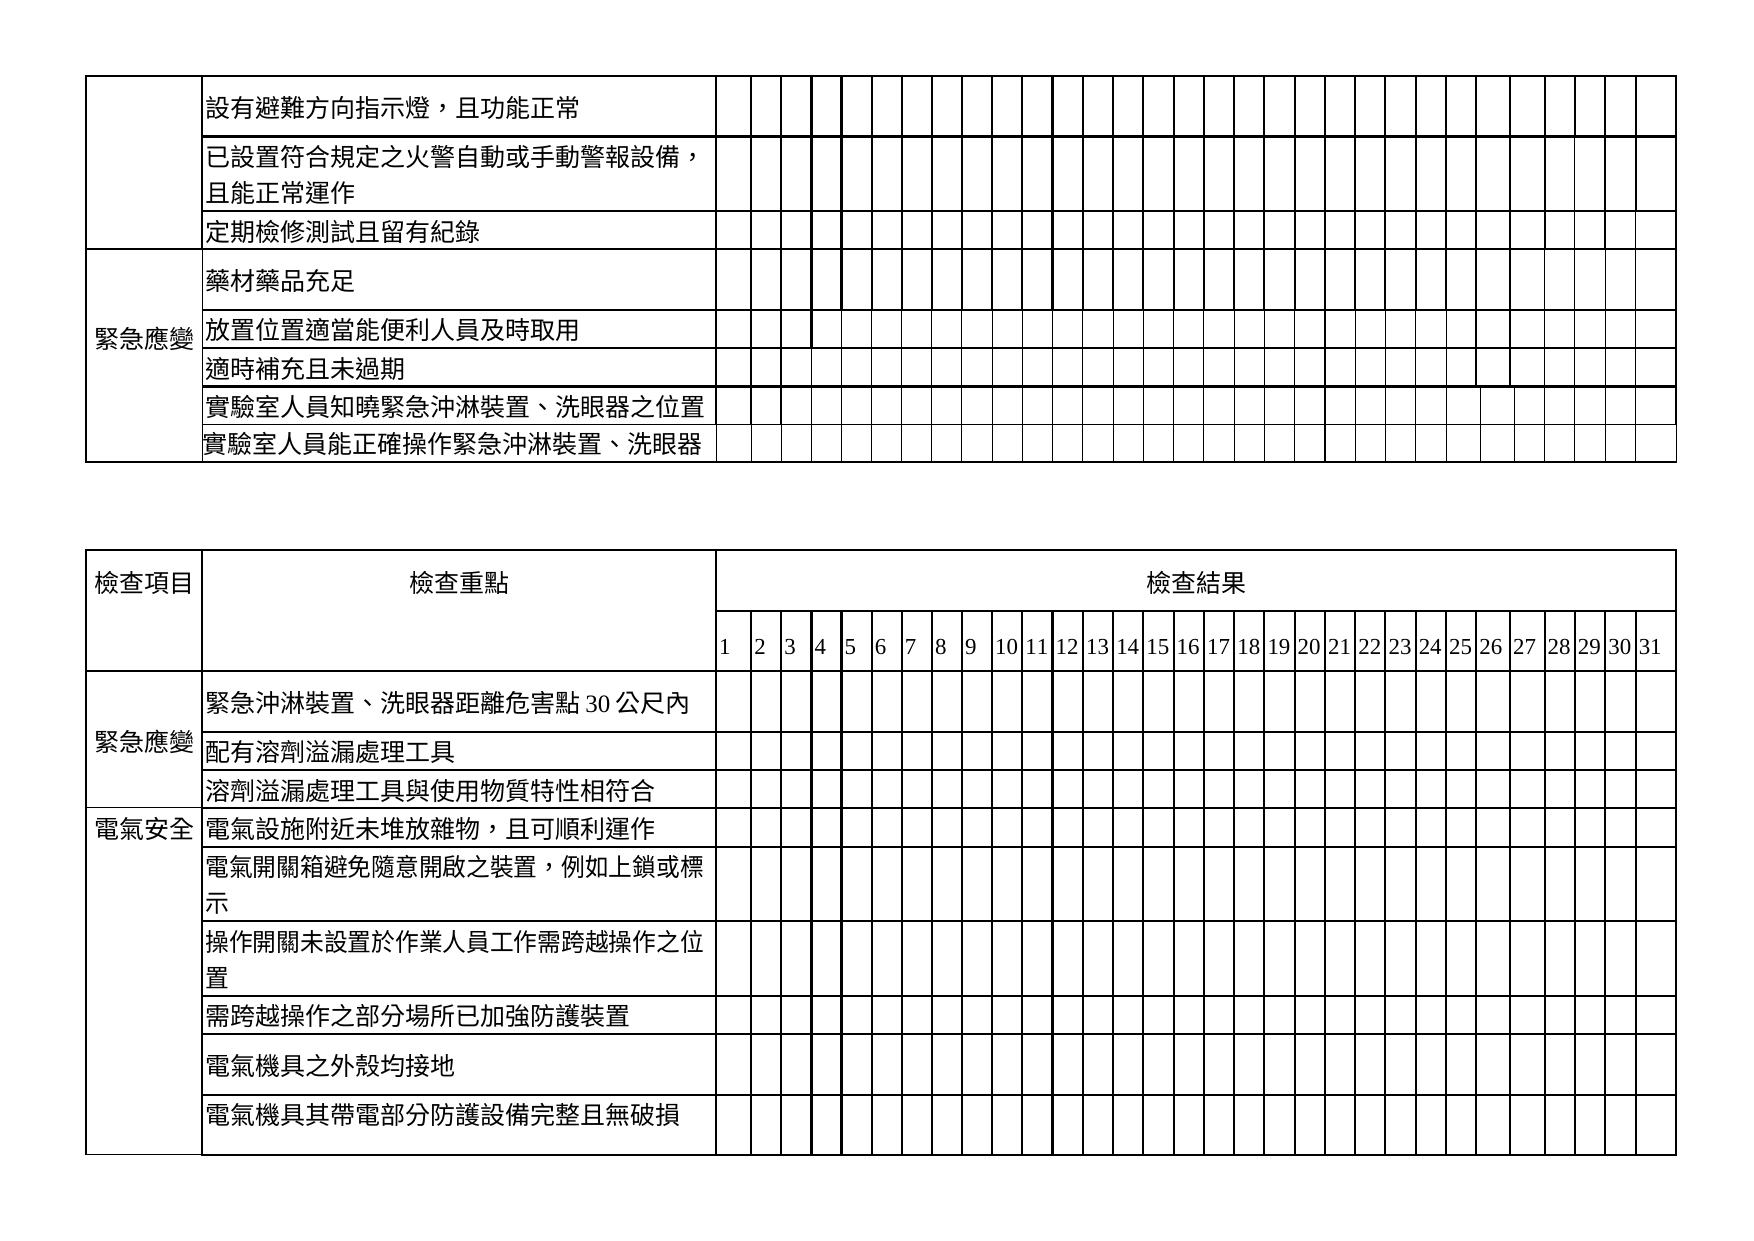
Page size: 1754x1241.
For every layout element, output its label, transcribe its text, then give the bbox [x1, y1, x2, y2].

table_cell [1326, 809, 1354, 846]
table_cell [1356, 997, 1384, 1033]
table_cell [1084, 77, 1112, 135]
table_cell [963, 809, 991, 846]
table_cell [1416, 425, 1446, 461]
table_cell [933, 672, 961, 731]
table_cell [1114, 388, 1143, 424]
table_cell [1636, 349, 1675, 385]
table_cell [1477, 1096, 1509, 1154]
table_cell [903, 848, 931, 920]
table_cell [752, 311, 780, 347]
table_cell 實驗室人員知曉緊急沖淋裝置、洗眼器之位置 [203, 388, 715, 424]
table_cell [963, 1096, 991, 1154]
table_cell [1511, 733, 1544, 769]
table_cell [963, 250, 991, 309]
table_cell [1205, 212, 1233, 248]
table_cell [903, 1096, 931, 1154]
table_cell [933, 733, 961, 769]
table_cell [1326, 733, 1354, 769]
table_cell [1637, 1035, 1675, 1093]
table_cell [1144, 1096, 1173, 1154]
table_cell [1477, 733, 1509, 769]
table_cell [1054, 809, 1082, 846]
table_cell [813, 250, 840, 309]
table_cell [1265, 848, 1294, 920]
table_cell [873, 771, 901, 807]
table_cell [1417, 77, 1445, 135]
table_cell [1447, 77, 1475, 135]
table_cell [1144, 997, 1173, 1033]
table_cell [1477, 311, 1509, 347]
table_cell [75, 846, 85, 920]
table_cell [1386, 809, 1415, 846]
table_cell [1386, 922, 1415, 995]
table_cell [1417, 771, 1445, 807]
table_cell [1447, 809, 1475, 846]
table_cell [963, 997, 991, 1033]
table_cell [1083, 311, 1113, 347]
table_cell [962, 311, 992, 347]
table_cell [1511, 771, 1544, 807]
table_cell [75, 995, 85, 1033]
table_cell [1477, 1035, 1509, 1093]
table_cell [1515, 425, 1544, 461]
table_cell 3 [782, 612, 810, 670]
table_cell [717, 997, 750, 1033]
table_cell [1235, 733, 1263, 769]
table_cell [963, 771, 991, 807]
table_cell [1546, 77, 1574, 135]
table_cell 16 [1175, 612, 1203, 670]
table_cell [1265, 1096, 1294, 1154]
table_cell [813, 922, 840, 995]
table_cell [1575, 311, 1605, 347]
table_cell [1265, 388, 1294, 424]
table_cell [813, 138, 840, 210]
table_cell [1175, 1096, 1203, 1154]
table_cell [993, 733, 1021, 769]
table_cell [717, 138, 750, 210]
table_cell [717, 1096, 750, 1154]
table_cell [1326, 388, 1355, 424]
table_cell [812, 388, 841, 424]
table_cell [1546, 138, 1574, 210]
table_cell [1477, 922, 1509, 995]
table_cell [963, 77, 991, 135]
table_cell [1326, 922, 1354, 995]
table_cell [1545, 250, 1574, 309]
table_cell 12 [1054, 612, 1082, 670]
table_cell [1356, 425, 1385, 461]
table_cell [75, 610, 85, 670]
table_cell [1174, 425, 1203, 461]
table_cell [1175, 848, 1203, 920]
table_cell [1606, 771, 1635, 807]
table_cell [1477, 77, 1509, 135]
table_cell [1054, 1035, 1082, 1093]
table_cell [1296, 212, 1324, 248]
table_cell [1636, 425, 1676, 461]
table_cell [1606, 138, 1635, 210]
table_cell [1576, 809, 1604, 846]
table_cell [1114, 1035, 1142, 1093]
table_cell [1386, 349, 1415, 385]
table_cell [1083, 349, 1113, 385]
table_cell [1023, 771, 1051, 807]
table_cell [1511, 250, 1544, 309]
table_cell [1386, 138, 1415, 210]
table_cell [903, 138, 931, 210]
table_cell [933, 212, 961, 248]
table_cell [1637, 848, 1675, 920]
table_cell [963, 212, 991, 248]
table_cell [1511, 138, 1544, 210]
table_cell [1326, 771, 1354, 807]
table_cell [1356, 311, 1385, 347]
table_cell [1637, 1096, 1675, 1154]
table_cell [717, 349, 750, 385]
table_cell [1053, 388, 1082, 424]
table_cell [1477, 212, 1509, 248]
table_cell [75, 769, 85, 807]
table_cell [1326, 349, 1355, 385]
table_cell [1417, 1096, 1445, 1154]
table_cell [1205, 733, 1233, 769]
table_cell [1447, 848, 1475, 920]
table_cell [993, 212, 1021, 248]
table_cell [1175, 922, 1203, 995]
table_cell [1447, 138, 1475, 210]
table_cell [813, 212, 840, 248]
table_cell [813, 1035, 840, 1093]
table_cell [1235, 311, 1264, 347]
table_cell [1606, 388, 1635, 424]
table_cell [1606, 349, 1635, 385]
table_cell [962, 349, 992, 385]
table_cell [993, 997, 1021, 1033]
table_cell [717, 922, 750, 995]
table_cell [1174, 388, 1203, 424]
table_cell [993, 809, 1021, 846]
table_cell [752, 425, 781, 461]
table_cell [843, 250, 871, 309]
table_cell [1636, 311, 1675, 347]
table_cell [1175, 997, 1203, 1033]
table_cell [1114, 212, 1142, 248]
table_cell [1053, 349, 1082, 385]
table_cell [1053, 311, 1082, 347]
table_cell [1575, 250, 1605, 309]
table_cell [1606, 848, 1635, 920]
table_cell [1447, 311, 1475, 347]
table_cell [873, 1096, 901, 1154]
table_cell 14 [1114, 612, 1142, 670]
table_cell [752, 1096, 780, 1154]
table_cell [1144, 138, 1173, 210]
table_cell [1386, 1096, 1415, 1154]
table_cell [1637, 672, 1675, 731]
table_cell [1575, 138, 1604, 210]
table_cell [1477, 809, 1509, 846]
table_cell [1356, 848, 1384, 920]
table_cell [963, 848, 991, 920]
table_cell [1386, 771, 1415, 807]
table_cell 緊急沖淋裝置、洗眼器距離危害點30公尺內 [203, 672, 715, 731]
table_cell [1054, 672, 1082, 731]
table_cell [717, 212, 750, 248]
table_cell [1417, 672, 1445, 731]
table_cell [1084, 848, 1112, 920]
table_cell [993, 672, 1021, 731]
table_cell [1637, 138, 1675, 210]
table_cell [813, 733, 840, 769]
table_cell [1084, 922, 1112, 995]
table_cell [1084, 138, 1112, 210]
table_cell [1576, 771, 1604, 807]
table_cell [873, 809, 901, 846]
table_cell 9 [963, 612, 991, 670]
table_cell [1265, 1035, 1294, 1093]
table_cell [1023, 1035, 1051, 1093]
table_cell [1326, 1035, 1354, 1093]
table_cell [717, 425, 751, 461]
table_cell [75, 424, 85, 461]
table_cell [1326, 848, 1354, 920]
table_cell [963, 922, 991, 995]
table_cell 26 [1477, 612, 1509, 670]
table_cell [1575, 388, 1605, 424]
table_cell 1 [717, 612, 750, 670]
table_cell [1606, 1035, 1635, 1093]
table_cell 6 [873, 612, 901, 670]
table_cell [1417, 250, 1445, 309]
table_cell 緊急應變 [87, 250, 202, 424]
table_cell [993, 771, 1021, 807]
table_cell [1576, 1096, 1604, 1154]
table_cell [1417, 809, 1445, 846]
table_cell [993, 1096, 1021, 1154]
table_cell 31 [1637, 612, 1675, 670]
table_cell [1175, 809, 1203, 846]
table_cell [1083, 425, 1113, 461]
table_cell [1023, 388, 1052, 424]
table_cell [1054, 250, 1082, 309]
table_cell [782, 1096, 810, 1154]
table_cell 22 [1356, 612, 1384, 670]
table_cell [1054, 77, 1082, 135]
table_cell [872, 425, 901, 461]
table_cell [752, 1035, 780, 1093]
table_cell [752, 809, 780, 846]
table_cell [843, 1096, 871, 1154]
table_cell [1356, 733, 1384, 769]
table_cell [812, 425, 841, 461]
table_cell [1295, 349, 1324, 385]
table_cell [1175, 138, 1203, 210]
table_cell [1114, 771, 1142, 807]
table_cell [1265, 997, 1294, 1033]
table_cell [843, 771, 871, 807]
table_cell [1114, 77, 1142, 135]
table_cell [872, 349, 901, 385]
table_cell [1606, 311, 1635, 347]
table_cell [1114, 425, 1143, 461]
table_cell [903, 733, 931, 769]
table_cell [782, 138, 810, 210]
table_cell [993, 388, 1022, 424]
table_cell [1114, 922, 1142, 995]
table_cell [1054, 212, 1082, 248]
table_cell [1356, 77, 1384, 135]
table_cell [752, 250, 780, 309]
table_cell [1205, 848, 1233, 920]
table_cell [1114, 138, 1142, 210]
table_cell [1144, 311, 1173, 347]
table_cell [1084, 1096, 1112, 1154]
table_cell [717, 771, 750, 807]
table_cell [1326, 425, 1355, 461]
table_cell [903, 809, 931, 846]
table_cell [1023, 425, 1052, 461]
table_cell [1546, 922, 1574, 995]
table_cell [1204, 388, 1234, 424]
table_cell [1606, 733, 1635, 769]
table_cell [1023, 212, 1051, 248]
table_cell [1114, 848, 1142, 920]
table_cell [1386, 311, 1415, 347]
table_cell [1546, 212, 1574, 248]
table_cell [1296, 848, 1324, 920]
table_cell [813, 809, 840, 846]
table_cell [75, 248, 85, 309]
table_cell [1606, 922, 1635, 995]
table_cell [1205, 1035, 1233, 1093]
table_cell [1606, 250, 1635, 309]
table_cell 檢查重點 [203, 551, 715, 670]
table_cell [1356, 771, 1384, 807]
table_cell [1477, 672, 1509, 731]
table_cell [843, 733, 871, 769]
table_cell 18 [1235, 612, 1263, 670]
table_cell [1481, 425, 1514, 461]
table_cell [1265, 922, 1294, 995]
table_cell 27 [1511, 612, 1544, 670]
table_cell [1447, 349, 1475, 385]
table_cell [1417, 212, 1445, 248]
table_cell [843, 212, 871, 248]
table_cell [1235, 1035, 1263, 1093]
table_cell [1511, 349, 1544, 385]
table_cell [903, 771, 931, 807]
table_cell [1235, 672, 1263, 731]
table_cell [1205, 771, 1233, 807]
table_cell [717, 1035, 750, 1093]
table_cell [75, 385, 85, 424]
table_cell [752, 997, 780, 1033]
table_cell [1477, 771, 1509, 807]
table_cell [842, 311, 871, 347]
table_cell 17 [1205, 612, 1233, 670]
table_cell [1637, 733, 1675, 769]
table_cell [1386, 425, 1415, 461]
table_cell [1144, 1035, 1173, 1093]
table_cell [1326, 672, 1354, 731]
table_cell [1235, 138, 1263, 210]
table_cell [1023, 138, 1051, 210]
table_cell [903, 77, 931, 135]
table_cell [903, 212, 931, 248]
table_cell [993, 1035, 1021, 1093]
table_cell [873, 212, 901, 248]
table_cell [1296, 922, 1324, 995]
table_cell [1144, 922, 1173, 995]
table_cell [752, 733, 780, 769]
table_cell 緊急應變 [87, 672, 201, 807]
table_cell [1576, 672, 1604, 731]
table_cell [1326, 311, 1355, 347]
table_cell [752, 77, 780, 135]
table_cell [993, 250, 1021, 309]
table_cell [1447, 922, 1475, 995]
table_cell [933, 250, 961, 309]
table_cell [1576, 922, 1604, 995]
table_cell [75, 670, 85, 731]
table_cell [873, 922, 901, 995]
table_cell [1546, 809, 1574, 846]
table_cell [1386, 733, 1415, 769]
table_cell [1174, 311, 1203, 347]
table_cell [1386, 1035, 1415, 1093]
table_cell [1575, 212, 1604, 248]
table_cell [933, 922, 961, 995]
table_cell [752, 212, 780, 248]
table_cell [1546, 1096, 1574, 1154]
table_cell [752, 771, 780, 807]
table_cell 電氣設施附近未堆放雜物，且可順利運作 [203, 809, 715, 846]
table_cell [1023, 250, 1051, 309]
table_cell [993, 311, 1022, 347]
table_cell 11 [1023, 612, 1051, 670]
table_cell [1447, 672, 1475, 731]
table_cell [1546, 733, 1574, 769]
table_cell [1295, 388, 1324, 424]
table_cell [1447, 425, 1480, 461]
table_cell [1144, 733, 1173, 769]
table_cell [1054, 771, 1082, 807]
table_cell [813, 848, 840, 920]
table_cell [1296, 250, 1324, 309]
table_cell 已設置符合規定之火警自動或手動警報設備，且能正常運作 [203, 138, 715, 210]
table_cell [1235, 77, 1263, 135]
table_cell [873, 848, 901, 920]
table_cell [1296, 672, 1324, 731]
table_cell [1023, 733, 1051, 769]
table_cell [75, 920, 85, 995]
table_cell [75, 309, 85, 347]
table_cell [873, 733, 901, 769]
table_cell [1545, 388, 1574, 424]
table_cell [1054, 138, 1082, 210]
table_cell [1235, 425, 1264, 461]
table_cell [1576, 77, 1604, 135]
table_cell 28 [1546, 612, 1574, 670]
table_cell [782, 672, 810, 731]
table_cell [1511, 922, 1544, 995]
table_cell [962, 425, 992, 461]
table_cell [843, 138, 871, 210]
table_cell 13 [1084, 612, 1112, 670]
table_cell [813, 771, 840, 807]
table_cell [1023, 997, 1051, 1033]
table_cell [75, 731, 85, 769]
table_cell [1417, 922, 1445, 995]
table_cell [1174, 349, 1203, 385]
table_cell [842, 388, 871, 424]
table_cell [1511, 809, 1544, 846]
table_cell [813, 1096, 840, 1154]
table_cell [1416, 388, 1446, 424]
table_cell [752, 672, 780, 731]
table_cell [1511, 1035, 1544, 1093]
table_cell [1447, 771, 1475, 807]
table_cell [1205, 1096, 1233, 1154]
table_cell [1477, 848, 1509, 920]
table_cell [1175, 733, 1203, 769]
table_cell [1235, 212, 1263, 248]
table_cell [717, 733, 750, 769]
table_cell [1416, 311, 1446, 347]
table_cell [1386, 212, 1415, 248]
table_cell [1576, 733, 1604, 769]
table_cell [1114, 1096, 1142, 1154]
table_cell [902, 388, 931, 424]
table_cell [1175, 250, 1203, 309]
table_cell [1481, 388, 1514, 424]
table_cell [1204, 349, 1234, 385]
table_cell [843, 809, 871, 846]
table_cell [782, 1035, 810, 1093]
table_cell 10 [993, 612, 1021, 670]
table_cell [932, 311, 961, 347]
table_cell [782, 733, 810, 769]
table_cell [782, 809, 810, 846]
table_cell 20 [1296, 612, 1324, 670]
table_cell [1416, 349, 1446, 385]
table_cell [1576, 997, 1604, 1033]
table_cell [1023, 922, 1051, 995]
table_cell [1175, 1035, 1203, 1093]
table_cell [902, 425, 931, 461]
table_cell [933, 809, 961, 846]
table_cell [1023, 672, 1051, 731]
table_cell [1636, 388, 1675, 424]
table_cell [1637, 771, 1675, 807]
table_cell [993, 77, 1021, 135]
table_cell [1083, 388, 1113, 424]
table_cell [1515, 388, 1544, 424]
table_cell [1265, 771, 1294, 807]
table_cell [1546, 771, 1574, 807]
table_cell [782, 848, 810, 920]
table_cell [717, 388, 750, 424]
table_cell [1084, 997, 1112, 1033]
table_cell 15 [1144, 612, 1173, 670]
table_cell [1295, 425, 1324, 461]
table_cell [1023, 1096, 1051, 1154]
table_cell [1356, 250, 1384, 309]
table_cell [1144, 848, 1173, 920]
table_cell [782, 922, 810, 995]
table_cell [1637, 997, 1675, 1033]
table_cell 適時補充且未過期 [203, 349, 715, 385]
table_cell [1175, 77, 1203, 135]
table_cell [1144, 388, 1173, 424]
table_cell [717, 848, 750, 920]
table_cell [993, 349, 1022, 385]
table_cell [1205, 809, 1233, 846]
table_cell [993, 922, 1021, 995]
table_cell [752, 349, 780, 385]
table_cell [1576, 848, 1604, 920]
table_cell [1054, 733, 1082, 769]
table_cell [843, 77, 871, 135]
table_cell [782, 349, 811, 385]
table_cell [1386, 997, 1415, 1033]
table_cell [903, 250, 931, 309]
table_cell [1477, 997, 1509, 1033]
table_cell [782, 388, 811, 424]
table_cell [1235, 771, 1263, 807]
table_cell 25 [1447, 612, 1475, 670]
table_cell [75, 461, 1676, 549]
table_cell [1637, 809, 1675, 846]
table_cell [873, 250, 901, 309]
table_cell [1054, 1096, 1082, 1154]
table_cell [1636, 212, 1675, 248]
table_cell [752, 138, 780, 210]
table_cell [1356, 349, 1385, 385]
table_cell [1356, 922, 1384, 995]
table_cell [993, 848, 1021, 920]
table_cell [903, 1035, 931, 1093]
table_cell 檢查項目 [87, 551, 201, 670]
table_cell [87, 77, 201, 248]
table_cell [842, 425, 871, 461]
table_cell [1296, 733, 1324, 769]
table_cell [1296, 1035, 1324, 1093]
table_cell [1606, 212, 1635, 248]
table_cell [1265, 809, 1294, 846]
table_cell [1054, 848, 1082, 920]
table_cell [1606, 997, 1635, 1033]
table_cell [963, 672, 991, 731]
table_cell [1575, 349, 1605, 385]
table_cell [843, 997, 871, 1033]
table_cell [1417, 848, 1445, 920]
table_cell [1356, 1035, 1384, 1093]
table_cell 電氣機具之外殼均接地 [203, 1035, 715, 1093]
table_cell [1326, 77, 1354, 135]
table_cell [902, 349, 931, 385]
table_cell [1265, 77, 1294, 135]
table_cell [1205, 922, 1233, 995]
table_cell [1447, 388, 1480, 424]
table_cell [1054, 922, 1082, 995]
table_cell [1546, 997, 1574, 1033]
table_cell [1265, 311, 1294, 347]
table_cell [75, 347, 85, 385]
table_cell [782, 771, 810, 807]
table_cell [1386, 672, 1415, 731]
table_cell [1356, 809, 1384, 846]
table_cell [1084, 733, 1112, 769]
table_cell [717, 250, 750, 309]
table_cell 電氣安全 [87, 808, 201, 1154]
table_cell [1205, 997, 1233, 1033]
table_cell [717, 809, 750, 846]
table_cell [873, 672, 901, 731]
table_cell 8 [933, 612, 961, 670]
table_cell [1296, 997, 1324, 1033]
table_cell [933, 1096, 961, 1154]
table_cell [872, 311, 901, 347]
table_cell [1084, 212, 1112, 248]
table_cell [1326, 1096, 1354, 1154]
table_cell [1296, 138, 1324, 210]
table_cell [1023, 809, 1051, 846]
table_cell [1447, 250, 1475, 309]
table_cell [1023, 848, 1051, 920]
table_cell [1326, 138, 1354, 210]
table_cell [1175, 771, 1203, 807]
table_cell [1417, 1035, 1445, 1093]
table_cell [1235, 250, 1263, 309]
table_cell [963, 733, 991, 769]
table_cell [1235, 997, 1263, 1033]
table_cell [933, 771, 961, 807]
table_cell 24 [1417, 612, 1445, 670]
table_cell [1511, 311, 1544, 347]
table_cell [843, 848, 871, 920]
table_cell [963, 1035, 991, 1093]
table_cell 30 [1606, 612, 1635, 670]
table_cell [843, 1035, 871, 1093]
table_cell [843, 672, 871, 731]
table_cell [1114, 672, 1142, 731]
table_cell [782, 997, 810, 1033]
table_cell [1356, 138, 1384, 210]
table_cell [1144, 77, 1173, 135]
table_cell [717, 672, 750, 731]
table_cell [1295, 311, 1324, 347]
table_cell [1084, 771, 1112, 807]
table_cell [1084, 250, 1112, 309]
table_cell [842, 349, 871, 385]
table_cell [1386, 250, 1415, 309]
table_cell [1511, 997, 1544, 1033]
table_cell [1477, 250, 1509, 309]
table_cell [963, 138, 991, 210]
table_cell [1511, 77, 1544, 135]
table_cell 5 [843, 612, 871, 670]
table_cell [1326, 250, 1354, 309]
table_cell [1235, 848, 1263, 920]
table_cell [1023, 77, 1051, 135]
table_cell [75, 807, 85, 846]
table_cell [1511, 672, 1544, 731]
table_cell [1545, 425, 1574, 461]
table_cell [75, 1033, 85, 1093]
table_cell [932, 425, 961, 461]
table_cell [1296, 1096, 1324, 1154]
table_cell [1447, 1035, 1475, 1093]
table_cell [1326, 997, 1354, 1033]
table_cell [1144, 250, 1173, 309]
table_cell [717, 77, 750, 135]
table_cell [1144, 425, 1173, 461]
table_cell [1447, 733, 1475, 769]
table_cell [1114, 349, 1143, 385]
table_cell [1204, 311, 1234, 347]
table_cell [1114, 809, 1142, 846]
table_cell [872, 388, 901, 424]
table_cell [1296, 77, 1324, 135]
table_cell [1205, 77, 1233, 135]
table_cell [1606, 425, 1635, 461]
table_cell [1511, 848, 1544, 920]
table_cell [1144, 212, 1173, 248]
table_cell [1144, 771, 1173, 807]
table_cell [1326, 212, 1354, 248]
table_cell [1205, 250, 1233, 309]
table_cell [1114, 997, 1142, 1033]
table_cell [1447, 1096, 1475, 1154]
table_cell [1546, 1035, 1574, 1093]
table_cell [1054, 997, 1082, 1033]
table_cell [1265, 138, 1294, 210]
table_cell [1386, 77, 1415, 135]
table_cell [1175, 212, 1203, 248]
table_cell [873, 138, 901, 210]
table_cell [903, 922, 931, 995]
table_cell [1265, 733, 1294, 769]
table_cell [993, 425, 1022, 461]
table_cell 21 [1326, 612, 1354, 670]
table_cell [933, 1035, 961, 1093]
table_cell [1386, 848, 1415, 920]
table_cell [782, 425, 811, 461]
table_cell [932, 349, 961, 385]
table_cell [75, 210, 85, 248]
table_cell [782, 212, 810, 248]
table_cell [962, 388, 992, 424]
table_cell [75, 75, 85, 135]
table_cell [1511, 212, 1544, 248]
table_cell [1296, 809, 1324, 846]
table_cell [1417, 733, 1445, 769]
table_cell 藥材藥品充足 [203, 250, 715, 309]
table_cell [933, 848, 961, 920]
table_cell [1144, 809, 1173, 846]
table_cell [843, 922, 871, 995]
table_cell 2 [752, 612, 780, 670]
table_cell [1356, 388, 1385, 424]
table_cell [1084, 672, 1112, 731]
table_cell [1265, 425, 1294, 461]
table_cell [752, 922, 780, 995]
table_cell [1265, 212, 1294, 248]
table_cell [752, 848, 780, 920]
table_cell [1235, 1096, 1263, 1154]
table_cell 設有避難方向指示燈，且功能正常 [203, 77, 715, 135]
table_cell [752, 388, 780, 424]
table_cell 操作開關未設置於作業人員工作需跨越操作之位置 [203, 922, 715, 995]
table_cell [933, 997, 961, 1033]
table_cell [1447, 997, 1475, 1033]
table_cell 需跨越操作之部分場所已加強防護裝置 [203, 997, 715, 1033]
table_cell [1637, 922, 1675, 995]
table_cell [933, 138, 961, 210]
table_cell [993, 138, 1021, 210]
table_cell [933, 77, 961, 135]
table_cell [75, 549, 85, 610]
table_cell [1023, 349, 1052, 385]
table_cell [1235, 809, 1263, 846]
table_cell 電氣開關箱避免隨意開啟之裝置，例如上鎖或標示 [203, 848, 715, 920]
table_cell [1053, 425, 1082, 461]
table_cell [1175, 672, 1203, 731]
table_cell [813, 311, 841, 347]
table_cell [1356, 212, 1384, 248]
table_cell [782, 250, 810, 309]
table_cell [1114, 311, 1143, 347]
table_cell [1356, 1096, 1384, 1154]
table_cell [1265, 672, 1294, 731]
table_cell 配有溶劑溢漏處理工具 [203, 733, 715, 769]
table_cell 23 [1386, 612, 1415, 670]
table_cell [87, 424, 202, 461]
table_cell [903, 997, 931, 1033]
table_cell [1235, 922, 1263, 995]
table_cell 實驗室人員能正確操作緊急沖淋裝置、洗眼器 [203, 425, 716, 461]
table_cell [1417, 997, 1445, 1033]
table_cell [1637, 77, 1675, 135]
table_cell 放置位置適當能便利人員及時取用 [203, 311, 715, 347]
table_cell [1084, 1035, 1112, 1093]
table_cell [1235, 388, 1264, 424]
table_cell [1386, 388, 1415, 424]
table_cell [1356, 672, 1384, 731]
table_cell [1084, 809, 1112, 846]
table_cell 7 [903, 612, 931, 670]
table_cell [1545, 349, 1574, 385]
table_cell 19 [1265, 612, 1294, 670]
table_cell [873, 997, 901, 1033]
table_cell [813, 77, 840, 135]
table_cell [1144, 672, 1173, 731]
table_cell 定期檢修測試且留有紀錄 [203, 212, 715, 248]
table_cell [1205, 672, 1233, 731]
table_cell 檢查結果 [717, 551, 1675, 610]
table_cell [1477, 349, 1509, 385]
table_cell [1477, 138, 1509, 210]
table_cell [1606, 809, 1635, 846]
table_cell [75, 1094, 85, 1154]
table_cell [782, 77, 810, 135]
table_cell [1606, 77, 1635, 135]
table_cell [1576, 1035, 1604, 1093]
table_cell 4 [813, 612, 840, 670]
table_cell [1546, 672, 1574, 731]
table_cell [1545, 311, 1574, 347]
table_cell [1417, 138, 1445, 210]
table_cell [782, 311, 810, 347]
table_cell [1546, 848, 1574, 920]
table_cell [1205, 138, 1233, 210]
table_cell [813, 672, 840, 731]
table_cell [1296, 771, 1324, 807]
table_cell [1511, 1096, 1544, 1154]
table_cell [873, 77, 901, 135]
table_cell [813, 997, 840, 1033]
table_cell [1023, 311, 1052, 347]
table_cell [1235, 349, 1264, 385]
table_cell [1606, 1096, 1635, 1154]
table_cell [1114, 733, 1142, 769]
table_cell [932, 388, 961, 424]
table_cell [812, 349, 841, 385]
table_cell [1265, 349, 1294, 385]
table_cell [1204, 425, 1234, 461]
table_cell [1265, 250, 1294, 309]
table_cell [903, 672, 931, 731]
table_cell [1447, 212, 1475, 248]
table_cell [1114, 250, 1142, 309]
table_cell [1144, 349, 1173, 385]
table_cell 電氣機具其帶電部分防護設備完整且無破損 [203, 1096, 715, 1154]
table_cell [873, 1035, 901, 1093]
table_cell [1606, 672, 1635, 731]
table_cell [902, 311, 931, 347]
table_cell [1636, 250, 1675, 309]
table_cell [717, 311, 750, 347]
table_cell 29 [1576, 612, 1604, 670]
table_cell [75, 135, 85, 210]
table_cell 溶劑溢漏處理工具與使用物質特性相符合 [203, 771, 715, 807]
table_cell [1575, 425, 1605, 461]
